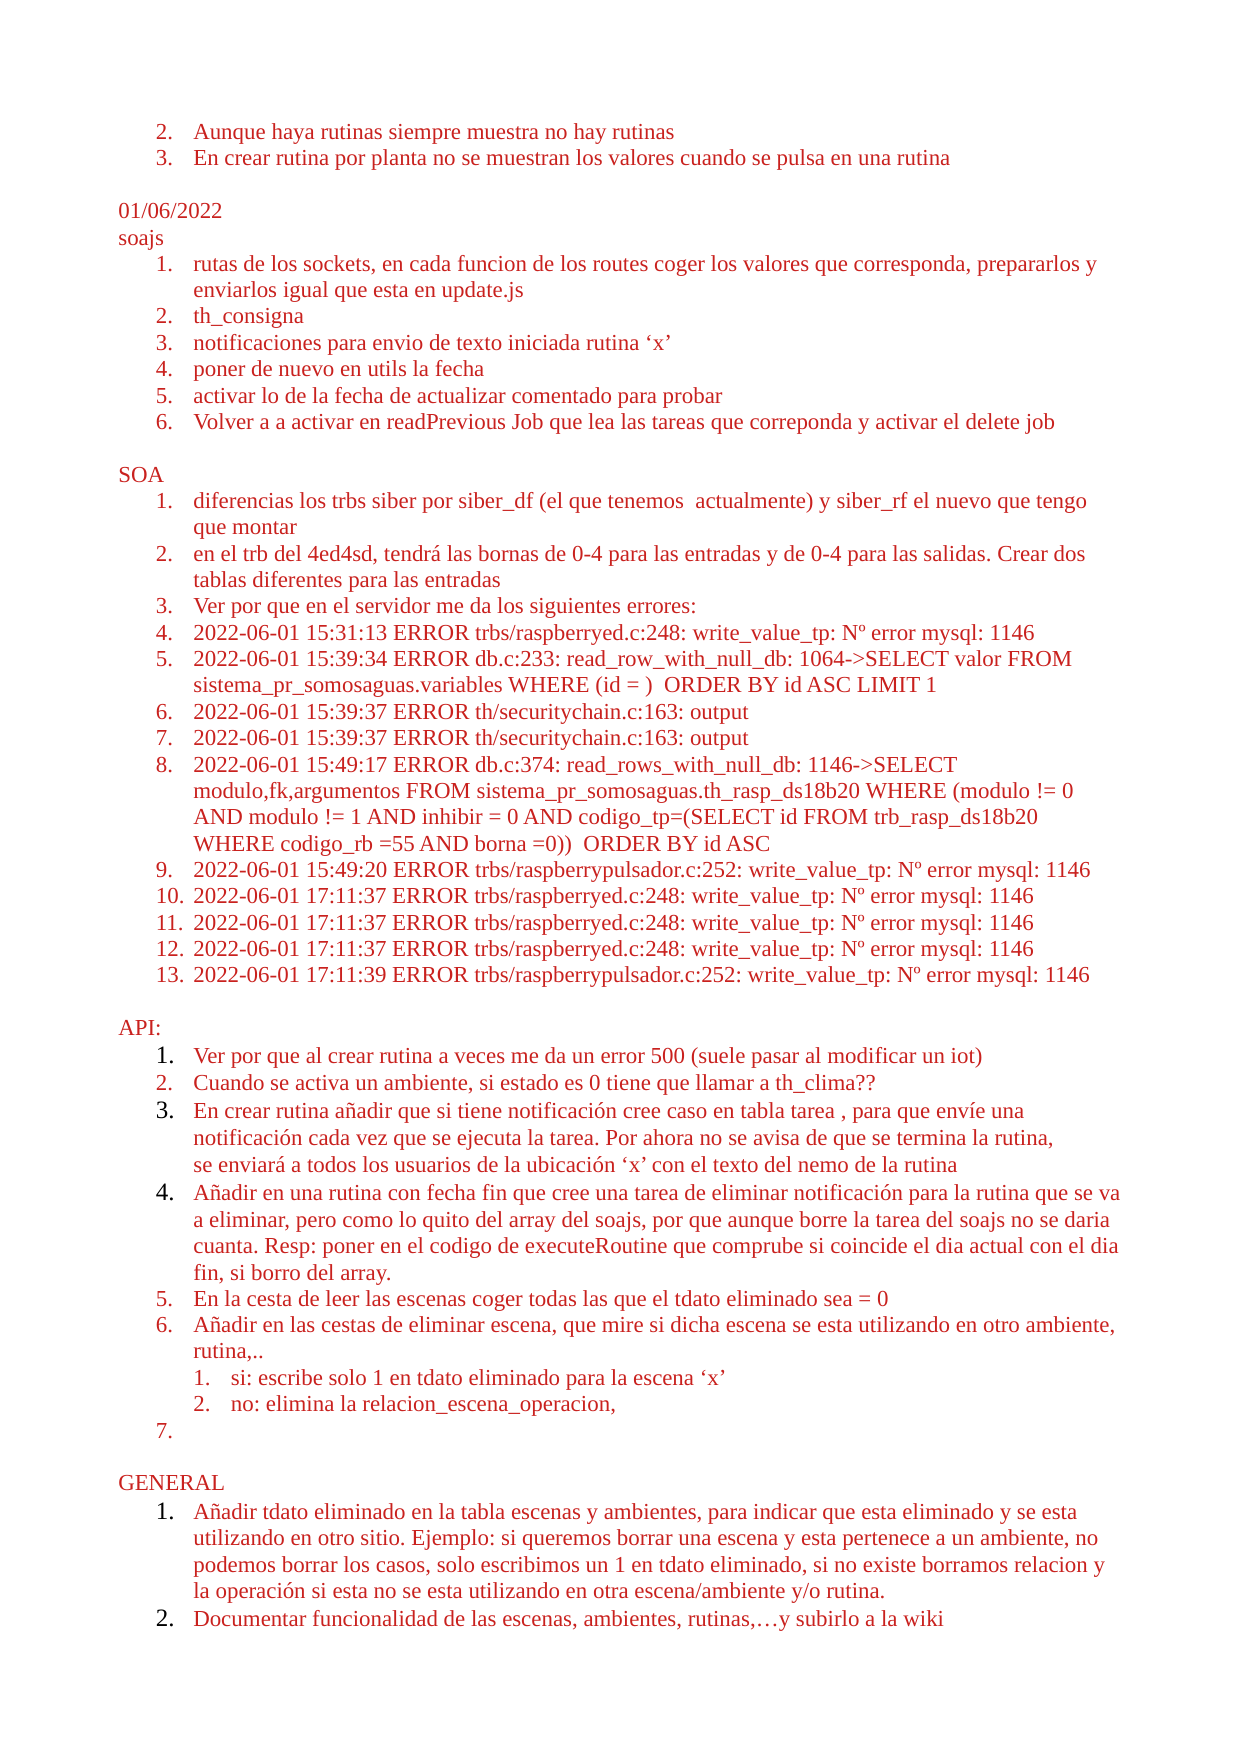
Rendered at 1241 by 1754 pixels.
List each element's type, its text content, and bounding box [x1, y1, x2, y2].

list En crear rutina por planta no se muestran los valores cuando se pulsa en una rutina [156, 144, 1122, 171]
list En la cesta de leer las escenas coger todas las que el tdato eliminado sea = 0 [156, 1285, 1122, 1311]
list Cuando se activa un ambiente, si estado es 0 tiene que llamar a th_clima?? [156, 1069, 1122, 1096]
list 2022-06-01 17:11:37 ERROR trbs/raspberryed.c:248: write_value_tp: Nº error mysql: 1146 [156, 909, 1122, 935]
list Ver por que al crear rutina a veces me da un error 500 (suele pasar al modificar un iot) [156, 1041, 1122, 1069]
list en el trb del 4ed4sd, tendrá las bornas de 0-4 para las entradas y de 0-4 para las salidas. Crear dos tablas diferentes para las entradas [156, 540, 1122, 592]
text SOA [118, 461, 1122, 487]
list Ver por que en el servidor me da los siguientes errores: [156, 592, 1122, 619]
list Aunque haya rutinas siempre muestra no hay rutinas [156, 118, 1122, 144]
text GENERAL [118, 1469, 1122, 1496]
list Añadir en las cestas de eliminar escena, que mire si dicha escena se esta utilizando en otro ambiente, rutina,.. [156, 1311, 1122, 1364]
list Volver a a activar en readPrevious Job que lea las tareas que correponda y activar el delete job [156, 408, 1122, 434]
list poner de nuevo en utils la fecha [156, 355, 1122, 382]
list 2022-06-01 15:49:17 ERROR db.c:374: read_rows_with_null_db: 1146->SELECT modulo,fk,argumentos FROM sistema_pr_somosaguas.th_rasp_ds18b20 WHERE (modulo != 0 AND modulo != 1 AND inhibir = 0 AND codigo_tp=(SELECT id FROM trb_rasp_ds18b20 WHERE codigo_rb =55 AND borna =0)) ORDER BY id ASC [156, 751, 1122, 856]
text API: [118, 1014, 1122, 1041]
list 2022-06-01 15:39:37 ERROR th/securitychain.c:163: output [156, 698, 1122, 724]
list 2022-06-01 15:31:13 ERROR trbs/raspberryed.c:248: write_value_tp: Nº error mysql: 1146 [156, 619, 1122, 645]
list activar lo de la fecha de actualizar comentado para probar [156, 382, 1122, 408]
list se enviará a todos los usuarios de la ubicación ‘x’ con el texto del nemo de la rutina [156, 1151, 1122, 1177]
text 01/06/2022 [118, 197, 1122, 223]
list Documentar funcionalidad de las escenas, ambientes, rutinas,…y subirlo a la wiki [156, 1603, 1122, 1632]
list 2022-06-01 17:11:39 ERROR trbs/raspberrypulsador.c:252: write_value_tp: Nº error mysql: 1146 [156, 961, 1122, 988]
list notificaciones para envio de texto iniciada rutina ‘x’ [156, 329, 1122, 355]
list th_consigna [156, 303, 1122, 329]
list Añadir en una rutina con fecha fin que cree una tarea de eliminar notificación para la rutina que se va a eliminar, pero como lo quito del array del soajs, por que aunque borre la tarea del soajs no se daria cuanta. Resp: poner en el codigo de executeRoutine que comprube si coincide el dia actual con el dia fin, si borro del array. [156, 1177, 1122, 1285]
list si: escribe solo 1 en tdato eliminado para la escena ‘x’ [193, 1364, 1122, 1390]
list diferencias los trbs siber por siber_df (el que tenemos actualmente) y siber_rf el nuevo que tengo que montar [156, 487, 1122, 540]
list rutas de los sockets, en cada funcion de los routes coger los valores que corresponda, prepararlos y enviarlos igual que esta en update.js [156, 250, 1122, 303]
list 2022-06-01 15:39:34 ERROR db.c:233: read_row_with_null_db: 1064->SELECT valor FROM sistema_pr_somosaguas.variables WHERE (id = ) ORDER BY id ASC LIMIT 1 [156, 645, 1122, 698]
list Añadir tdato eliminado en la tabla escenas y ambientes, para indicar que esta eliminado y se esta utilizando en otro sitio. Ejemplo: si queremos borrar una escena y esta pertenece a un ambiente, no podemos borrar los casos, solo escribimos un 1 en tdato eliminado, si no existe borramos relacion y la operación si esta no se esta utilizando en otra escena/ambiente y/o rutina. [156, 1496, 1122, 1603]
list 2022-06-01 17:11:37 ERROR trbs/raspberryed.c:248: write_value_tp: Nº error mysql: 1146 [156, 935, 1122, 961]
list 2022-06-01 17:11:37 ERROR trbs/raspberryed.c:248: write_value_tp: Nº error mysql: 1146 [156, 882, 1122, 909]
list no: elimina la relacion_escena_operacion, [193, 1390, 1122, 1417]
list 2022-06-01 15:39:37 ERROR th/securitychain.c:163: output [156, 724, 1122, 751]
list En crear rutina añadir que si tiene notificación cree caso en tabla tarea , para que envíe una notificación cada vez que se ejecuta la tarea. Por ahora no se avisa de que se termina la rutina, [156, 1096, 1122, 1151]
list 2022-06-01 15:49:20 ERROR trbs/raspberrypulsador.c:252: write_value_tp: Nº error mysql: 1146 [156, 856, 1122, 882]
text soajs [118, 223, 1122, 250]
